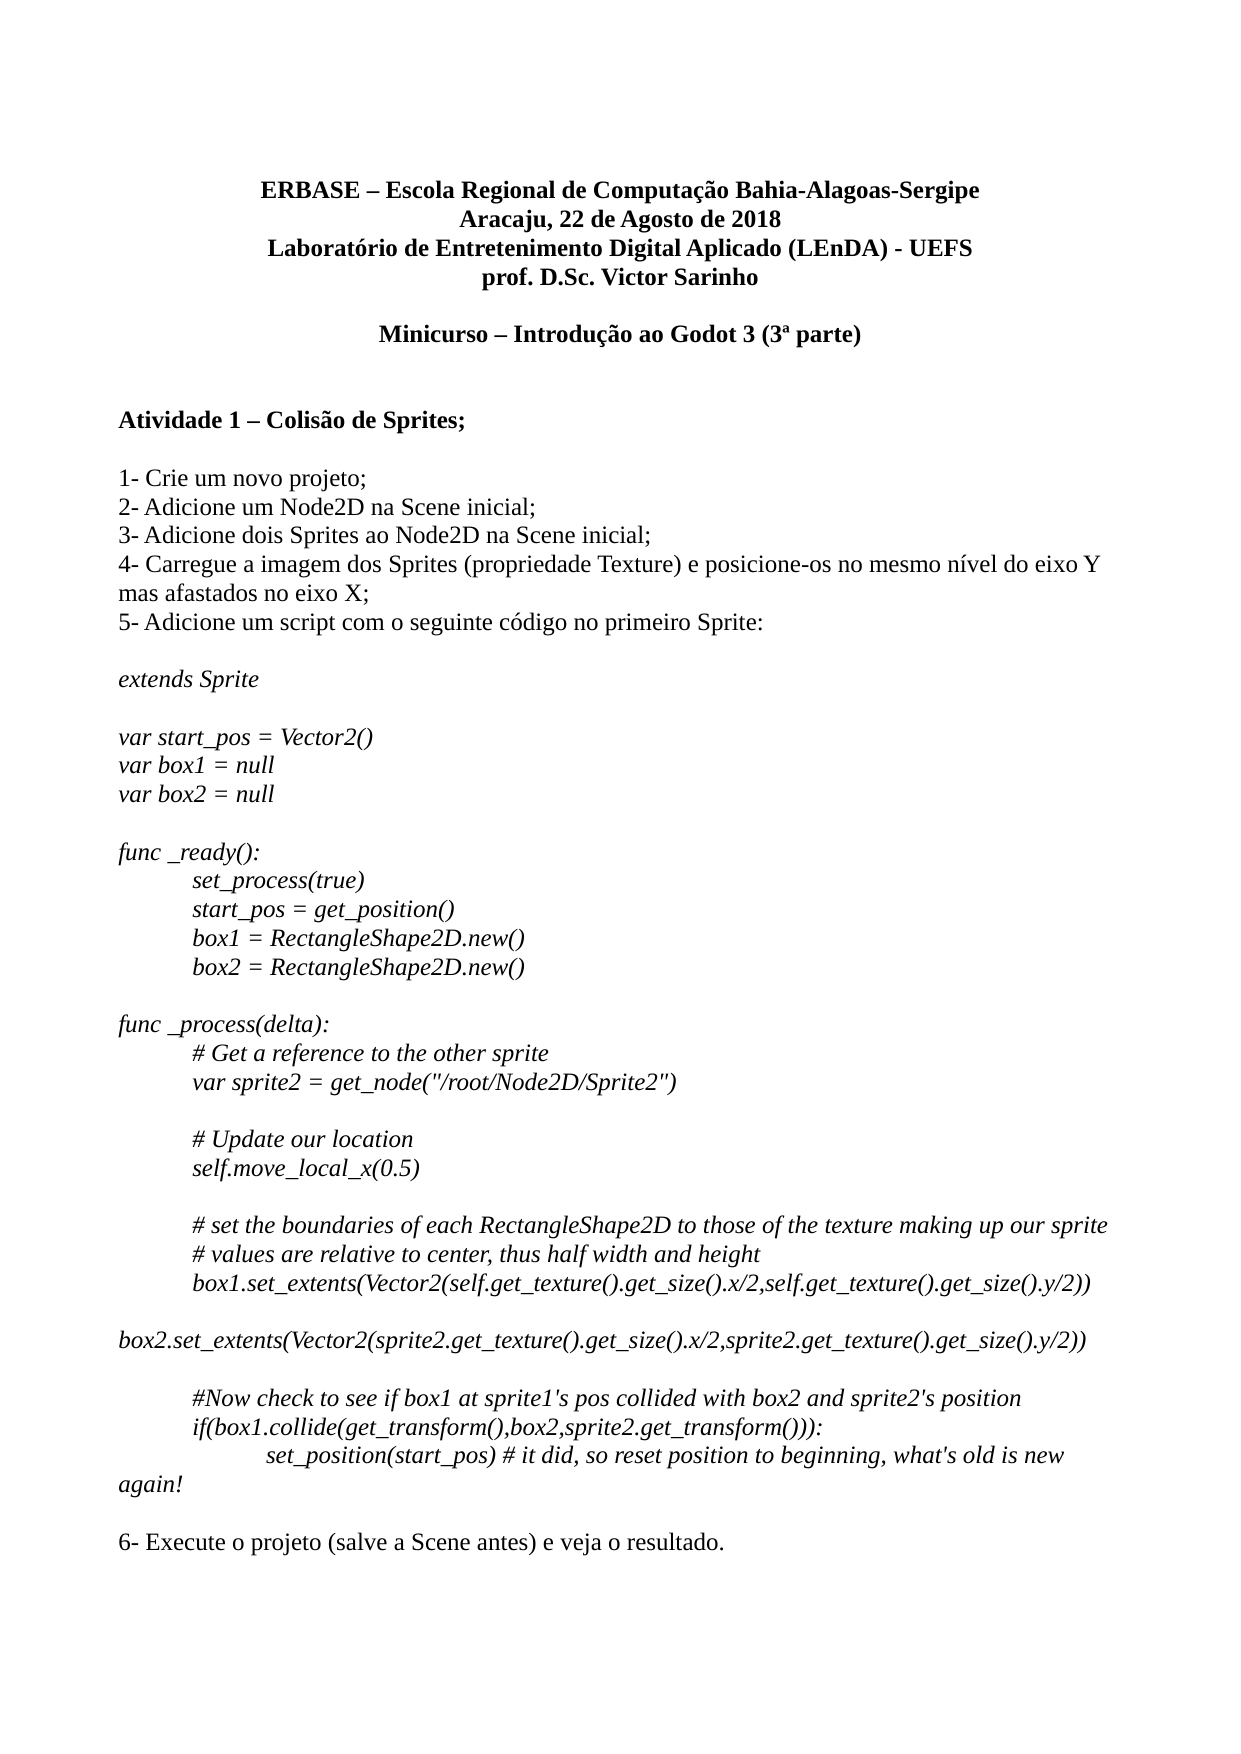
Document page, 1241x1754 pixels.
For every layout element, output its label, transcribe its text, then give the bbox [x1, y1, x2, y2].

text var start_pos = Vector2() [118, 722, 1122, 751]
text 4- Carregue a imagem dos Sprites (propriedade Texture) e posicione-os no mesmo nível do eixo Y mas afastados no eixo X; [118, 549, 1122, 607]
text 3- Adicione dois Sprites ao Node2D na Scene inicial; [118, 521, 1122, 549]
text # values are relative to center, thus half width and height [118, 1239, 1122, 1268]
text set_position(start_pos) # it did, so reset position to beginning, what's old is new again! [118, 1441, 1122, 1498]
text box1 = RectangleShape2D.new() [118, 923, 1122, 952]
text # Get a reference to the other sprite [118, 1038, 1122, 1067]
text box2.set_extents(Vector2(sprite2.get_texture().get_size().x/2,sprite2.get_texture().get_size().y/2)) [118, 1297, 1122, 1354]
text start_pos = get_position() [118, 894, 1122, 923]
text var sprite2 = get_node("/root/Node2D/Sprite2") [118, 1067, 1122, 1096]
text func _process(delta): [118, 1009, 1122, 1038]
text self.move_local_x(0.5) [118, 1153, 1122, 1182]
text ERBASE – Escola Regional de Computação Bahia-Alagoas-Sergipe [118, 176, 1122, 204]
text 5- Adicione um script com o seguinte código no primeiro Sprite: [118, 607, 1122, 636]
text Laboratório de Entretenimento Digital Aplicado (LEnDA) - UEFS [118, 233, 1122, 262]
text set_process(true) [118, 866, 1122, 894]
text if(box1.collide(get_transform(),box2,sprite2.get_transform())): [118, 1412, 1122, 1441]
text # Update our location [118, 1124, 1122, 1153]
text 2- Adicione um Node2D na Scene inicial; [118, 492, 1122, 521]
text prof. D.Sc. Victor Sarinho [118, 262, 1122, 291]
text var box2 = null [118, 779, 1122, 808]
text var box1 = null [118, 751, 1122, 779]
text box1.set_extents(Vector2(self.get_texture().get_size().x/2,self.get_texture().get_size().y/2)) [118, 1268, 1122, 1297]
text func _ready(): [118, 837, 1122, 866]
text 6- Execute o projeto (salve a Scene antes) e veja o resultado. [118, 1527, 1122, 1556]
text extends Sprite [118, 636, 1122, 693]
text 1- Crie um novo projeto; [118, 463, 1122, 492]
text Atividade 1 – Colisão de Sprites; [118, 406, 1122, 434]
text box2 = RectangleShape2D.new() [118, 952, 1122, 981]
text #Now check to see if box1 at sprite1's pos collided with box2 and sprite2's position [118, 1383, 1122, 1412]
text # set the boundaries of each RectangleShape2D to those of the texture making up our sprite [118, 1211, 1122, 1239]
text Minicurso – Introdução ao Godot 3 (3ª parte) [118, 319, 1122, 348]
text Aracaju, 22 de Agosto de 2018 [118, 204, 1122, 233]
